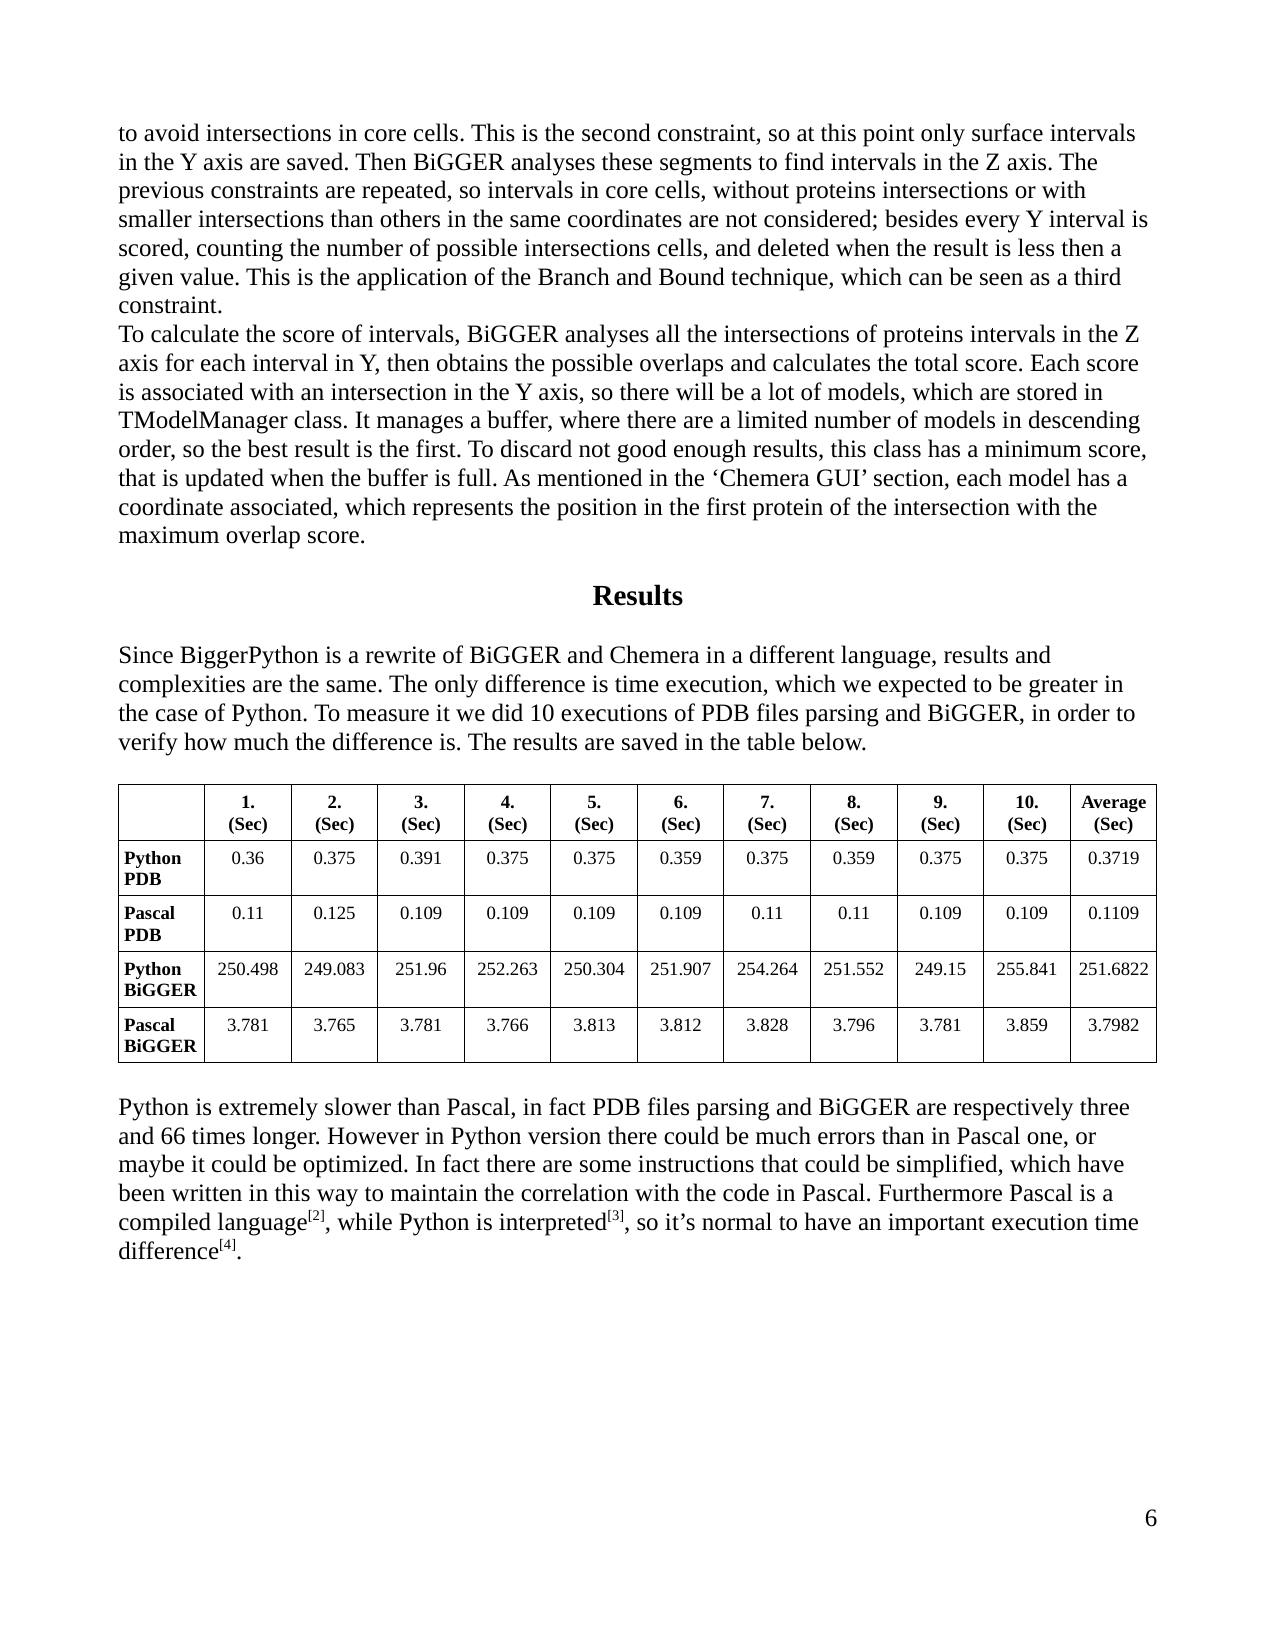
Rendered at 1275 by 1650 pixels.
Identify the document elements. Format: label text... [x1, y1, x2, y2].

table_header 6. (Sec) [638, 785, 723, 840]
table_header 4. (Sec) [465, 785, 550, 840]
text Python is extremely slower than Pascal, in fact PDB files parsing and BiGGER are respectively three and 66 times longer. However in Python version there could be much errors than in Pascal one, or maybe it could be optimized. In fact there are some instructions that could be simplified, which have been written in this way to maintain the correlation with the code in Pascal. Furthermore Pascal is a compiled language[2], while Python is interpreted[3], so it’s normal to have an important execution time difference[4]. [118, 1092, 1157, 1264]
table_cell 249.083 [292, 952, 377, 1007]
table_header 9. (Sec) [898, 785, 983, 840]
table_cell 3.796 [811, 1008, 897, 1062]
table_cell 0.109 [378, 896, 464, 951]
table_cell 0.109 [984, 896, 1070, 951]
table_cell 250.498 [205, 952, 291, 1007]
table_cell 0.375 [724, 841, 810, 895]
table_header 7. (Sec) [724, 785, 810, 840]
table_cell Python PDB [119, 841, 204, 895]
table_cell 3.781 [205, 1008, 291, 1062]
table_cell 3.781 [378, 1008, 464, 1062]
table_cell 0.109 [898, 896, 983, 951]
table_cell 0.109 [638, 896, 723, 951]
table_header 3. (Sec) [378, 785, 464, 840]
table_cell 0.375 [898, 841, 983, 895]
text Since BiggerPython is a rewrite of BiGGER and Chemera in a different language, results and complexities are the same. The only difference is time execution, which we expected to be greater in the case of Python. To measure it we did 10 executions of PDB files parsing and BiGGER, in order to verify how much the difference is. The results are saved in the table below. [118, 640, 1157, 755]
table_cell 0.36 [205, 841, 291, 895]
table_cell 251.6822 [1071, 952, 1156, 1007]
table_header 1. (Sec) [205, 785, 291, 840]
table_cell 0.109 [465, 896, 550, 951]
table_cell 0.375 [984, 841, 1070, 895]
table_header [119, 785, 204, 840]
table_cell 252.263 [465, 952, 550, 1007]
table_cell 3.7982 [1071, 1008, 1156, 1062]
table_cell 255.841 [984, 952, 1070, 1007]
table_cell 0.1109 [1071, 896, 1156, 951]
table_cell Pascal BiGGER [119, 1008, 204, 1062]
table_cell 3.781 [898, 1008, 983, 1062]
table_cell 3.766 [465, 1008, 550, 1062]
table_cell 0.375 [292, 841, 377, 895]
table_cell 0.3719 [1071, 841, 1156, 895]
table_cell 3.812 [638, 1008, 723, 1062]
table_cell 0.11 [724, 896, 810, 951]
table_cell 0.11 [811, 896, 897, 951]
table_cell 0.125 [292, 896, 377, 951]
table_header 8. (Sec) [811, 785, 897, 840]
table_cell 0.109 [551, 896, 637, 951]
table_cell 0.359 [638, 841, 723, 895]
table_header 5. (Sec) [551, 785, 637, 840]
table_cell 0.375 [551, 841, 637, 895]
table_header 10. (Sec) [984, 785, 1070, 840]
table_cell 251.907 [638, 952, 723, 1007]
table_cell 0.359 [811, 841, 897, 895]
table_cell 3.765 [292, 1008, 377, 1062]
table_cell 254.264 [724, 952, 810, 1007]
text Results [118, 578, 1157, 612]
table_cell 251.552 [811, 952, 897, 1007]
table_header Average (Sec) [1071, 785, 1156, 840]
table_cell Python BiGGER [119, 952, 204, 1007]
table_cell 250.304 [551, 952, 637, 1007]
table_cell 3.859 [984, 1008, 1070, 1062]
table_cell 3.813 [551, 1008, 637, 1062]
table_header 2. (Sec) [292, 785, 377, 840]
table_cell 3.828 [724, 1008, 810, 1062]
table_cell 0.375 [465, 841, 550, 895]
text to avoid intersections in core cells. This is the second constraint, so at this point only surface intervals in the Y axis are saved. Then BiGGER analyses these segments to find intervals in the Z axis. The previous constraints are repeated, so intervals in core cells, without proteins intersections or with smaller intersections than others in the same coordinates are not considered; besides every Y interval is scored, counting the number of possible intersections cells, and deleted when the result is less then a given value. This is the application of the Branch and Bound technique, which can be seen as a third constraint. To calculate the score of intervals, BiGGER analyses all the intersections of proteins intervals in the Z axis for each interval in Y, then obtains the possible overlaps and calculates the total score. Each score is associated with an intersection in the Y axis, so there will be a lot of models, which are stored in TModelManager class. It manages a buffer, where there are a limited number of models in descending order, so the best result is the first. To discard not good enough results, this class has a minimum score, that is updated when the buffer is full. As mentioned in the ‘Chemera GUI’ section, each model has a coordinate associated, which represents the position in the first protein of the intersection with the maximum overlap score. [118, 118, 1157, 549]
table_cell Pascal PDB [119, 896, 204, 951]
table_cell 0.391 [378, 841, 464, 895]
table_cell 249.15 [898, 952, 983, 1007]
table_cell 0.11 [205, 896, 291, 951]
table_cell 251.96 [378, 952, 464, 1007]
